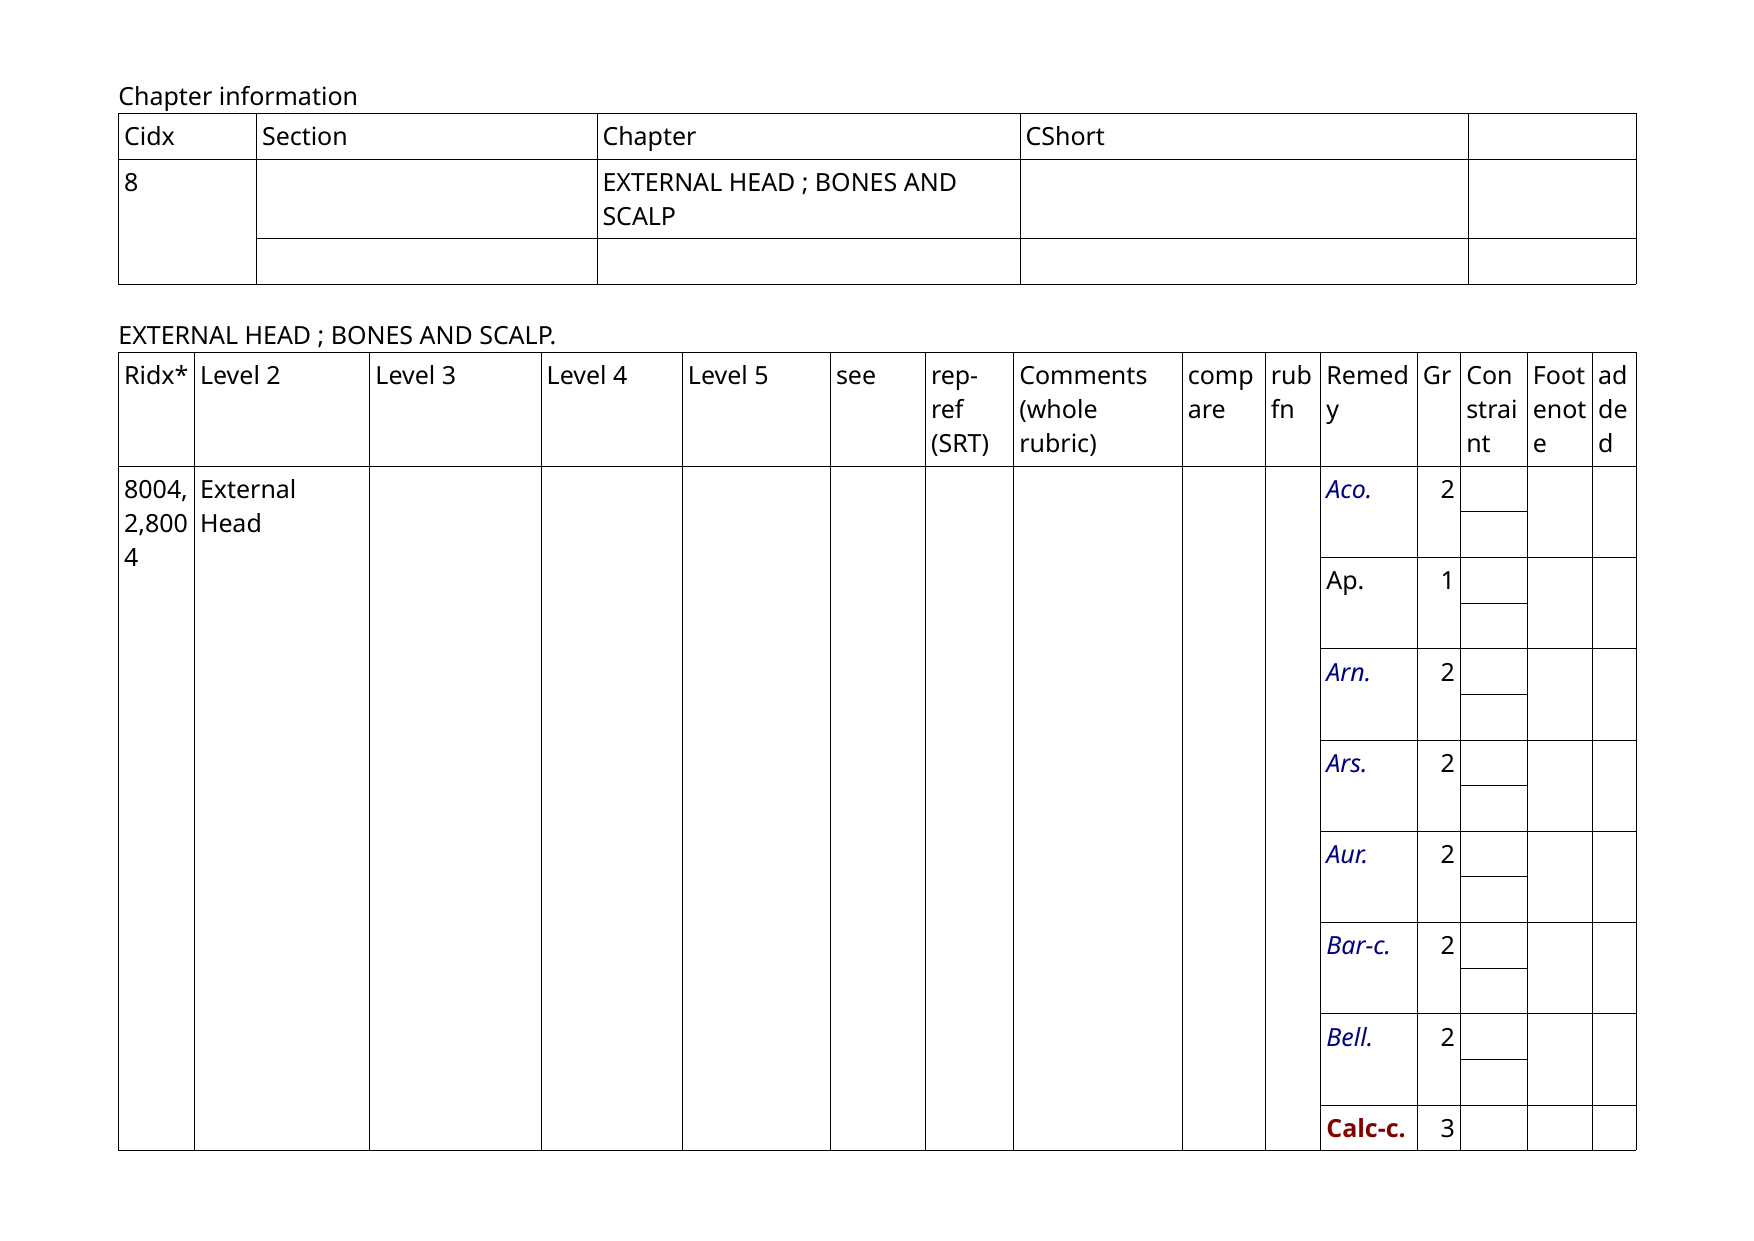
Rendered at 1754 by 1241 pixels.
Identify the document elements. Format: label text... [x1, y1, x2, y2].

table_header Chapter [598, 114, 1020, 158]
table_cell 1 [1418, 558, 1460, 648]
table_header Level 4 [542, 353, 682, 466]
table_header see [831, 353, 925, 466]
table_cell [1461, 877, 1527, 922]
table_cell 2 [1418, 741, 1460, 831]
table_header added [1593, 353, 1636, 466]
table_cell [1593, 467, 1636, 557]
table_header CShort [1021, 114, 1468, 158]
table_cell [683, 467, 830, 1150]
table_header rub fn [1266, 353, 1320, 466]
table_cell 2 [1418, 1014, 1460, 1104]
table_cell [1528, 832, 1592, 922]
table_cell 8 [119, 160, 256, 284]
table_cell [1461, 741, 1527, 785]
table_header compare [1183, 353, 1265, 466]
table_cell [1014, 467, 1182, 1150]
table_cell [542, 467, 682, 1150]
table_cell 8004,2,8004 [119, 467, 194, 1150]
table_cell [257, 239, 597, 284]
table_cell [1461, 786, 1527, 831]
table_cell Aur. [1321, 832, 1417, 922]
table_cell [1461, 512, 1527, 557]
table_cell [1461, 923, 1527, 968]
text EXTERNAL HEAD ; BONES AND SCALP. [118, 318, 1636, 352]
table_cell [1461, 604, 1527, 648]
table_cell External Head [195, 467, 369, 1150]
table_cell [926, 467, 1013, 1150]
table_cell Calc-c. [1321, 1106, 1417, 1150]
table_cell EXTERNAL HEAD ; BONES AND SCALP [598, 160, 1020, 238]
table_header Footenote [1528, 353, 1592, 466]
table_cell [1461, 467, 1527, 511]
table_header Level 5 [683, 353, 830, 466]
table_cell [1528, 741, 1592, 831]
text Chapter information [118, 79, 1636, 113]
table_cell [1528, 649, 1592, 739]
table_cell [1461, 695, 1527, 739]
table_cell Ars. [1321, 741, 1417, 831]
table_cell Ap. [1321, 558, 1417, 648]
table_cell [1469, 160, 1636, 238]
table_cell [1528, 1014, 1592, 1104]
table_cell [831, 467, 925, 1150]
table_header rep-ref (SRT) [926, 353, 1013, 466]
table_cell [257, 160, 597, 238]
table_cell [370, 467, 541, 1150]
table_cell [1183, 467, 1265, 1150]
table_cell [1021, 239, 1468, 284]
table_header Level 3 [370, 353, 541, 466]
table_header Constraint [1461, 353, 1527, 466]
table_cell [1528, 467, 1592, 557]
table_cell [1593, 741, 1636, 831]
table_cell [1461, 832, 1527, 876]
table_cell Arn. [1321, 649, 1417, 739]
table_cell 3 [1418, 1106, 1460, 1150]
table_cell [1593, 923, 1636, 1013]
table_cell [1593, 558, 1636, 648]
table_cell [1469, 239, 1636, 284]
table_cell Bar-c. [1321, 923, 1417, 1013]
table_cell [1461, 1060, 1527, 1104]
table_cell 2 [1418, 649, 1460, 739]
table_cell [1461, 649, 1527, 694]
table_header Section [257, 114, 597, 158]
table_cell [1461, 1106, 1527, 1150]
table_header Comments (whole rubric) [1014, 353, 1182, 466]
table_header Remedy [1321, 353, 1417, 466]
table_cell [1461, 969, 1527, 1013]
table_header Ridx* [119, 353, 194, 466]
table_cell [1593, 1106, 1636, 1150]
table_header Gr [1418, 353, 1460, 466]
table_cell Bell. [1321, 1014, 1417, 1104]
table_cell [598, 239, 1020, 284]
table_cell [1461, 1014, 1527, 1059]
table_cell [1021, 160, 1468, 238]
table_cell [1528, 558, 1592, 648]
table_header Level 2 [195, 353, 369, 466]
table_cell [1528, 923, 1592, 1013]
table_header Cidx [119, 114, 256, 158]
table_cell [1461, 558, 1527, 603]
table_cell [1528, 1106, 1592, 1150]
table_header [1469, 114, 1636, 158]
table_cell 2 [1418, 467, 1460, 557]
table_cell 2 [1418, 832, 1460, 922]
table_cell [1593, 1014, 1636, 1104]
table_cell [1266, 467, 1320, 1150]
table_cell 2 [1418, 923, 1460, 1013]
table_cell Aco. [1321, 467, 1417, 557]
table_cell [1593, 832, 1636, 922]
table_cell [1593, 649, 1636, 739]
